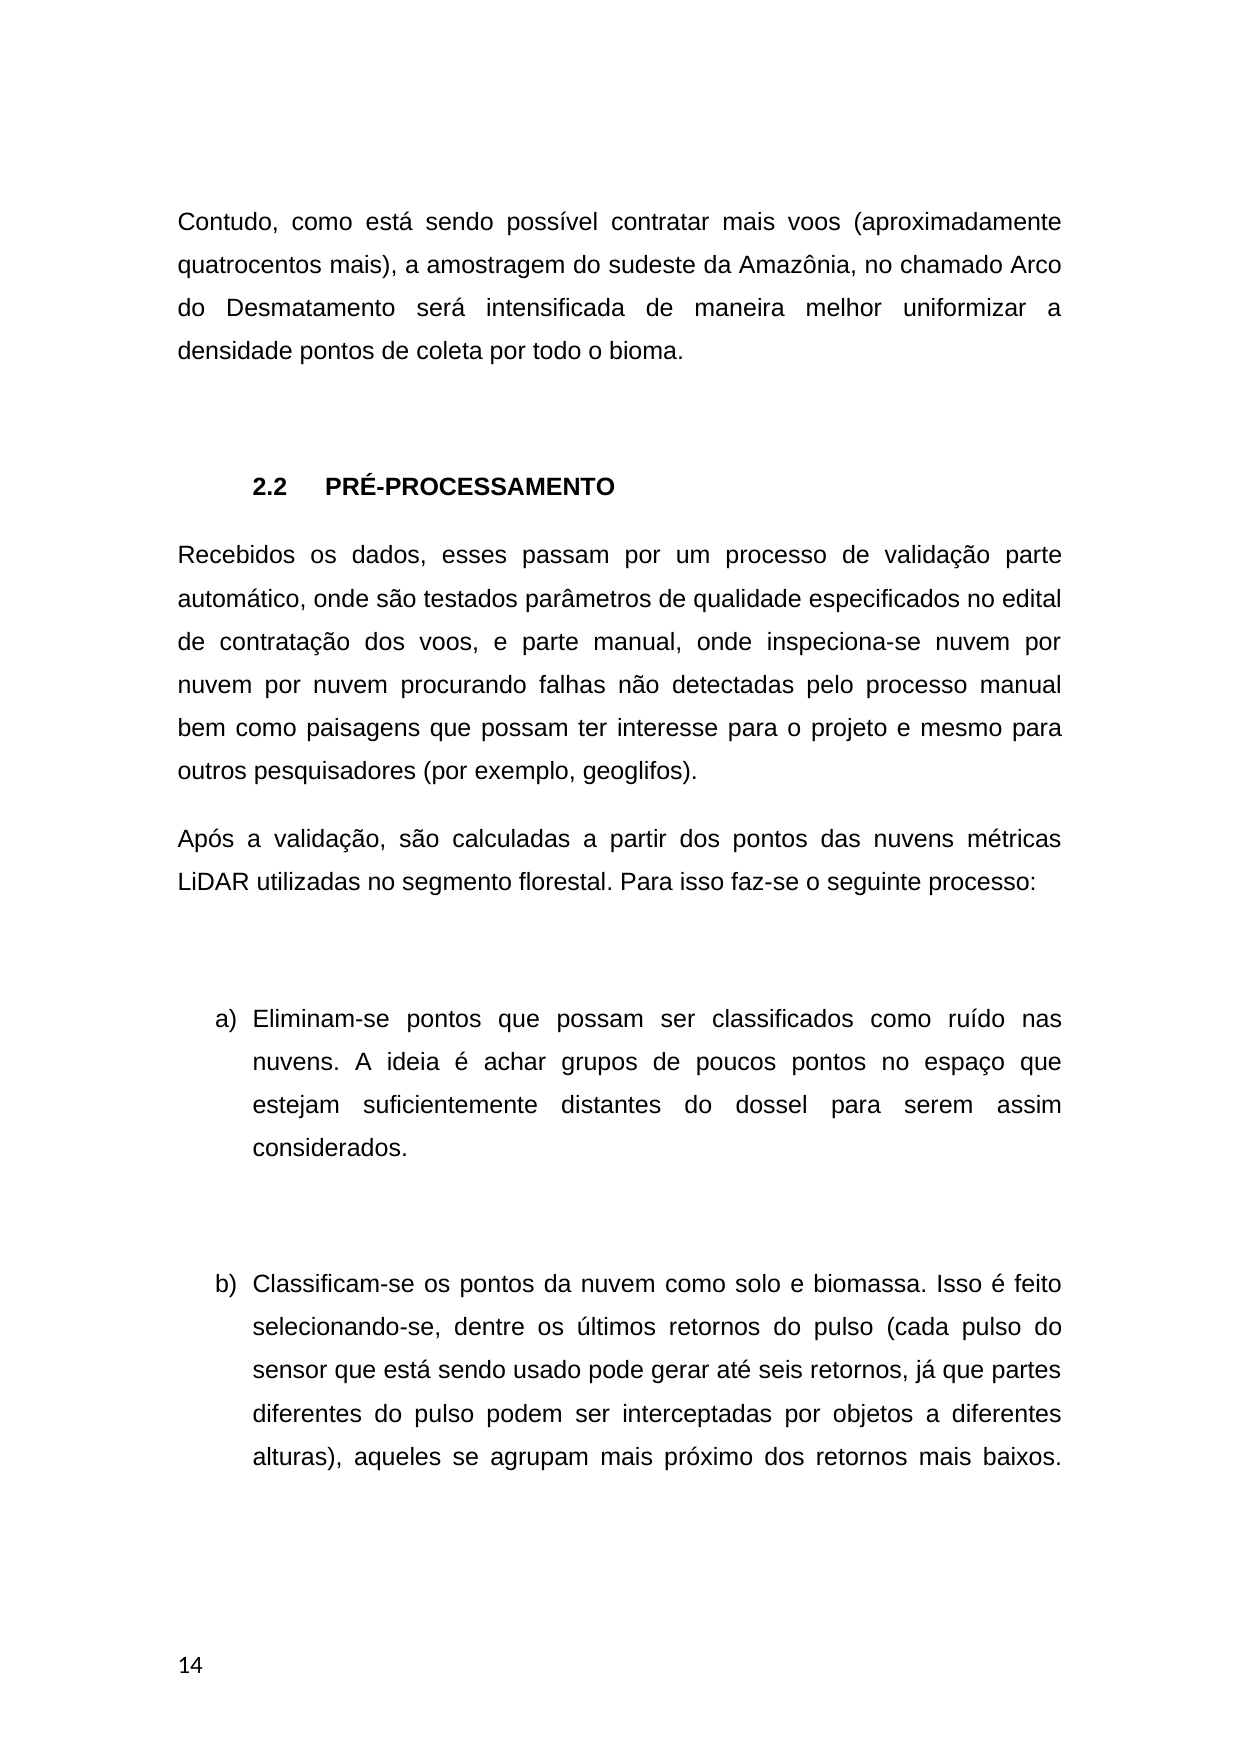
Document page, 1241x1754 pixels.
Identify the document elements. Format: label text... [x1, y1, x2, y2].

list Classificam-se os pontos da nuvem como solo e biomassa. Isso é feito selecionando-se, dentre os últimos retornos do pulso (cada pulso do sensor que está sendo usado pode gerar até seis retornos, já que partes diferentes do pulso podem ser interceptadas por objetos a diferentes alturas), aqueles se agrupam mais próximo dos retornos mais baixos. [215, 1269, 1063, 1471]
text Após a validação, são calculadas a partir dos pontos das nuvens métricas LiDAR utilizadas no segmento florestal. Para isso faz-se o seguinte processo: [177, 824, 1063, 896]
subtitle 2.2 PRÉ-PROCESSAMENTO [252, 472, 1063, 501]
list Eliminam-se pontos que possam ser classificados como ruído nas nuvens. A ideia é achar grupos de poucos pontos no espaço que estejam suficientemente distantes do dossel para serem assim considerados. [215, 1004, 1063, 1162]
text Recebidos os dados, esses passam por um processo de validação parte automático, onde são testados parâmetros de qualidade especificados no edital de contratação dos voos, e parte manual, onde inspeciona-se nuvem por nuvem por nuvem procurando falhas não detectadas pelo processo manual bem como paisagens que possam ter interesse para o projeto e mesmo para outros pesquisadores (por exemplo, geoglifos). [177, 541, 1063, 785]
text Contudo, como está sendo possível contratar mais voos (aproximadamente quatrocentos mais), a amostragem do sudeste da Amazônia, no chamado Arco do Desmatamento será intensificada de maneira melhor uniformizar a densidade pontos de coleta por todo o bioma. [177, 207, 1063, 365]
